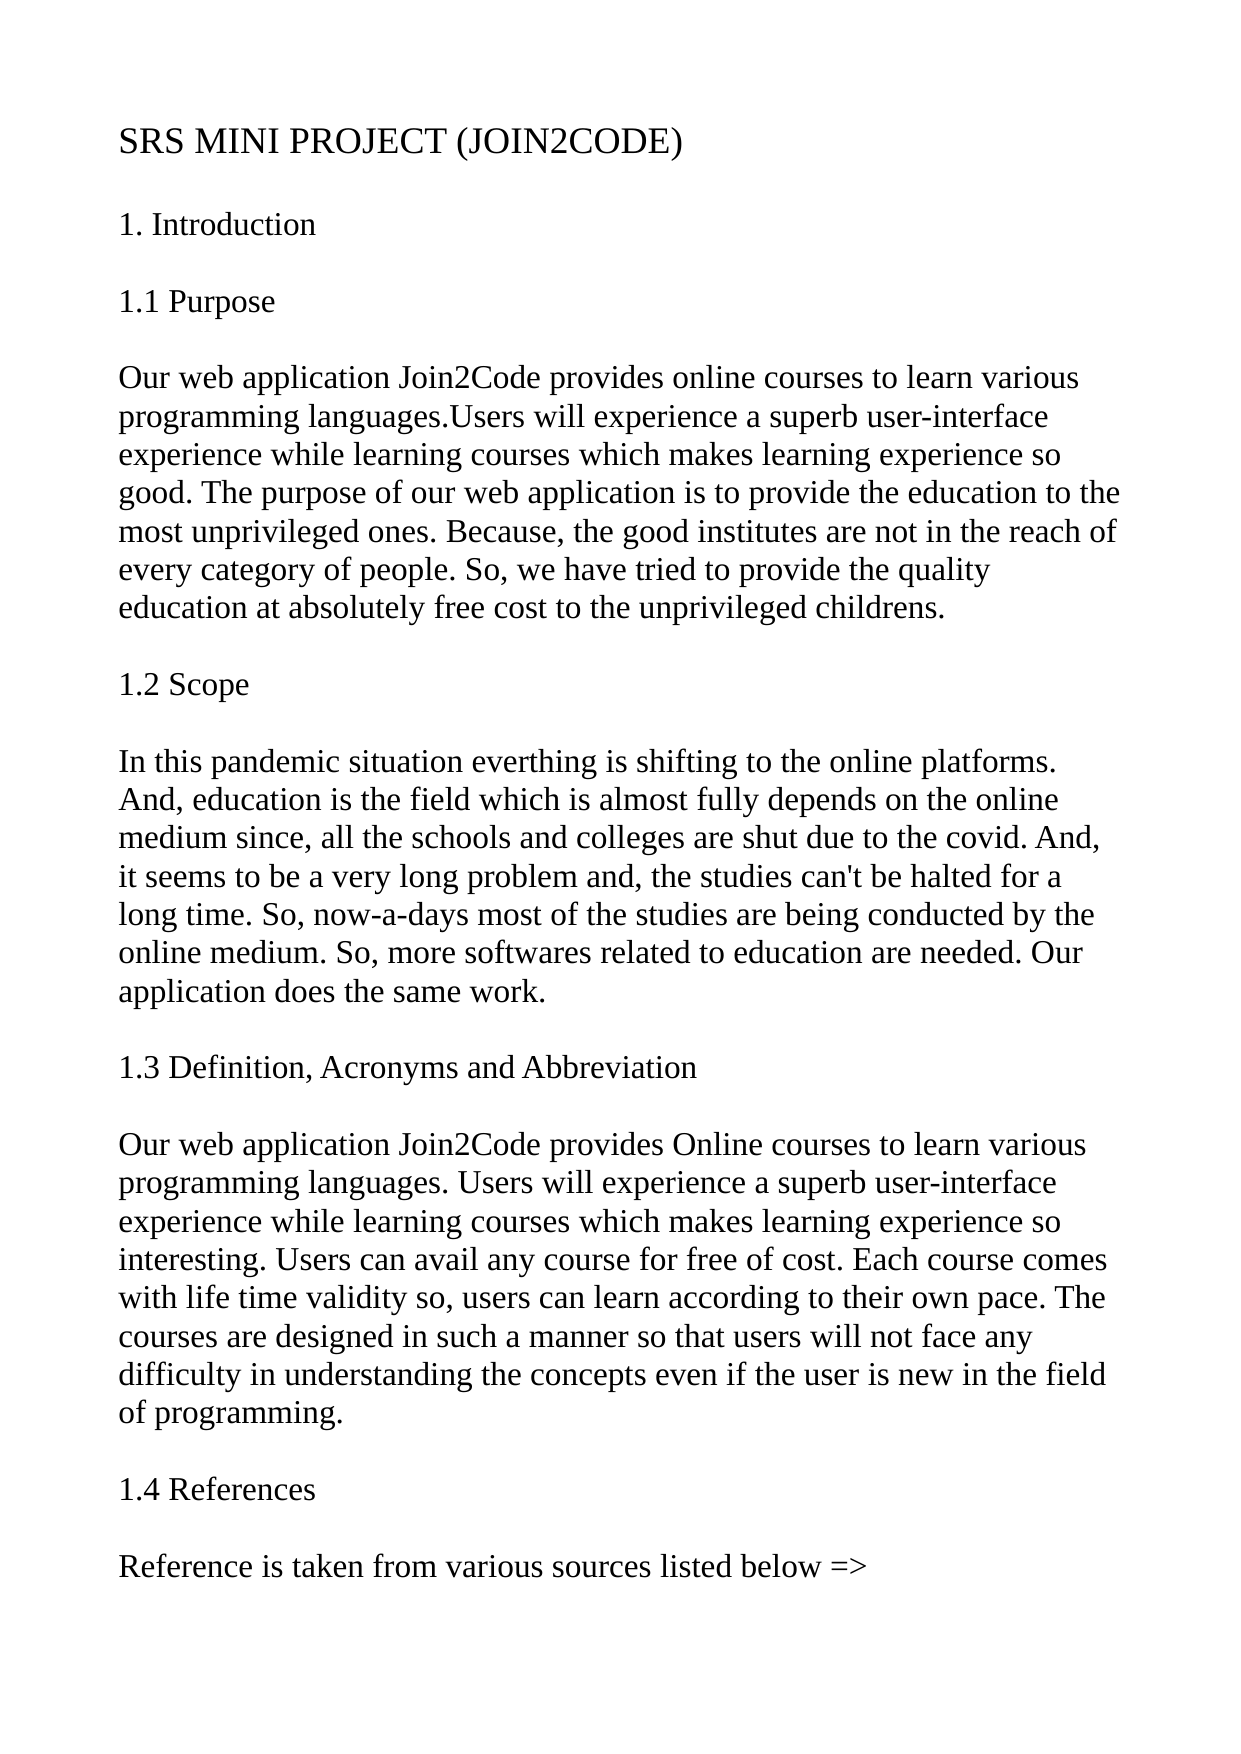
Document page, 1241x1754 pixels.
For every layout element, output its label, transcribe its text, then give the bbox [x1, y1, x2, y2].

text 1. Introduction [118, 204, 1122, 243]
text 1.1 Purpose [118, 281, 1122, 319]
text 1.3 Definition, Acronyms and Abbreviation [118, 1048, 1122, 1086]
text In this pandemic situation everthing is shifting to the online platforms. And, education is the field which is almost fully depends on the online medium since, all the schools and colleges are shut due to the covid. And, it seems to be a very long problem and, the studies can't be halted for a long time. So, now-a-days most of the studies are being conducted by the online medium. So, more softwares related to education are needed. Our application does the same work. [118, 741, 1122, 1009]
text Reference is taken from various sources listed below => [118, 1546, 1122, 1584]
text SRS MINI PROJECT (JOIN2CODE) [118, 118, 1122, 161]
text Our web application Join2Code provides Online courses to learn various programming languages. Users will experience a superb user-interface experience while learning courses which makes learning experience so interesting. Users can avail any course for free of cost. Each course comes with life time validity so, users can learn according to their own pace. The courses are designed in such a manner so that users will not face any difficulty in understanding the concepts even if the user is new in the field of programming. [118, 1124, 1122, 1431]
text 1.4 References [118, 1469, 1122, 1508]
text Our web application Join2Code provides online courses to learn various programming languages.Users will experience a superb user-interface experience while learning courses which makes learning experience so good. The purpose of our web application is to provide the education to the most unprivileged ones. Because, the good institutes are not in the reach of every category of people. So, we have tried to provide the quality education at absolutely free cost to the unprivileged childrens. [118, 358, 1122, 626]
text 1.2 Scope [118, 664, 1122, 703]
